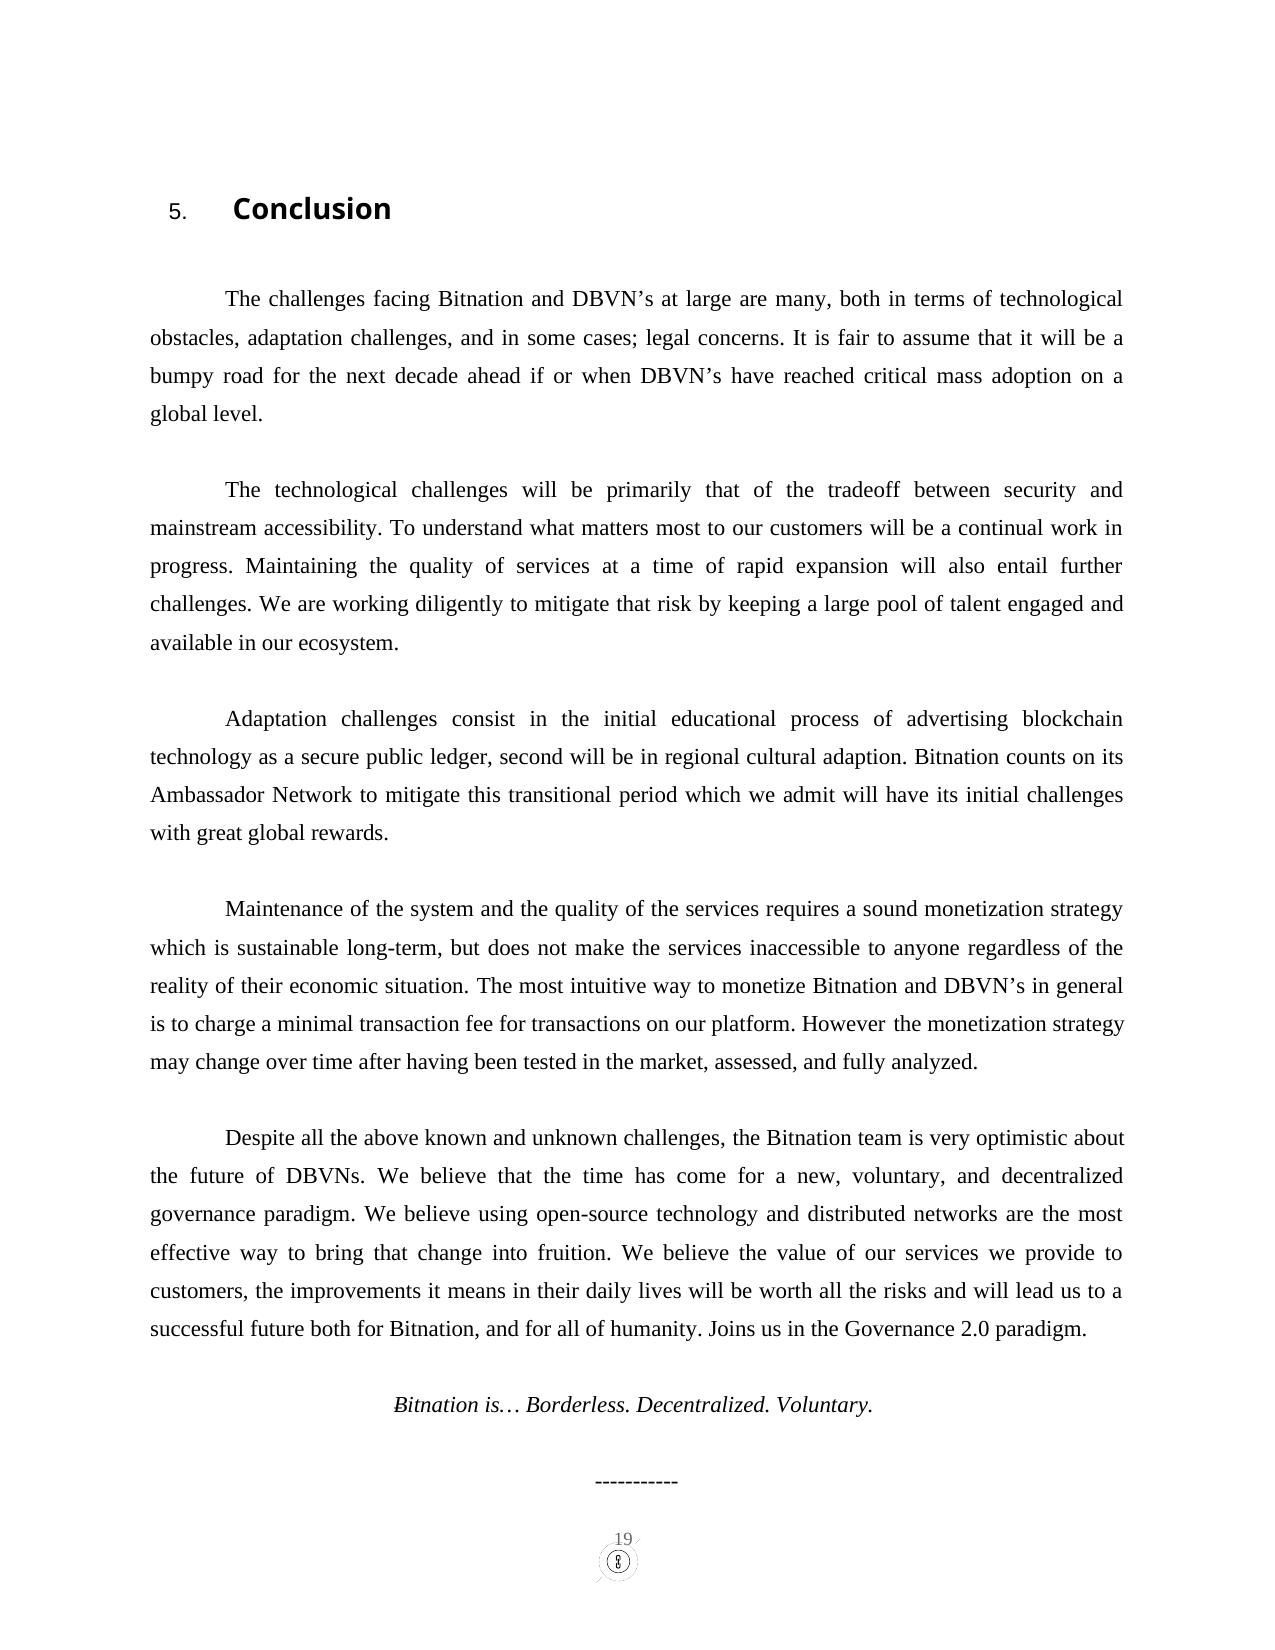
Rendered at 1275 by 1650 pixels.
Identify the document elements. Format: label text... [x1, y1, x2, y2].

text The technological challenges will be primarily that of the tradeoff between security and mainstream accessibility. To understand what matters most to our customers will be a continual work in progress. Maintaining the quality of services at a time of rapid expansion will also entail further challenges. We are working diligently to mitigate that risk by keeping a large pool of talent engaged and available in our ecosystem. [150, 477, 1125, 655]
text The challenges facing Bitnation and DBVN’s at large are many, both in terms of technological obstacles, adaptation challenges, and in some cases; legal concerns. It is fair to assume that it will be a bumpy road for the next decade ahead if or when DBVN’s have reached critical mass adoption on a global level. [150, 286, 1125, 426]
text Adaptation challenges consist in the initial educational process of advertising blockchain technology as a secure public ledger, second will be in regional cultural adaption. Bitnation counts on its Ambassador Network to mitigate this transitional period which we admit will have its initial challenges with great global rewards. [150, 706, 1125, 846]
text Ƀitnation is… Borderless. Decentralized. Voluntary. [150, 1392, 1125, 1417]
text ----------- [150, 1468, 1125, 1494]
text Maintenance of the system and the quality of the services requires a sound monetization strategy which is sustainable long-term, but does not make the services inaccessible to anyone regardless of the reality of their economic situation. The most intuitive way to monetize Bitnation and DBVN’s in general is to charge a minimal transaction fee for transactions on our platform. However the monetization strategy may change over time after having been tested in the market, assessed, and fully analyzed. [150, 896, 1125, 1074]
text Despite all the above known and unknown challenges, the Bitnation team is very optimistic about the future of DBVNs. We believe that the time has come for a new, voluntary, and decentralized governance paradigm. We believe using open-source technology and distributed networks are the most effective way to bring that change into fruition. We believe the value of our services we provide to customers, the improvements it means in their daily lives will be worth all the risks and will lead us to a successful future both for Bitnation, and for all of humanity. Joins us in the Governance 2.0 paradigm. [150, 1125, 1125, 1341]
list Conclusion [150, 188, 1125, 228]
picture [592, 1536, 645, 1589]
